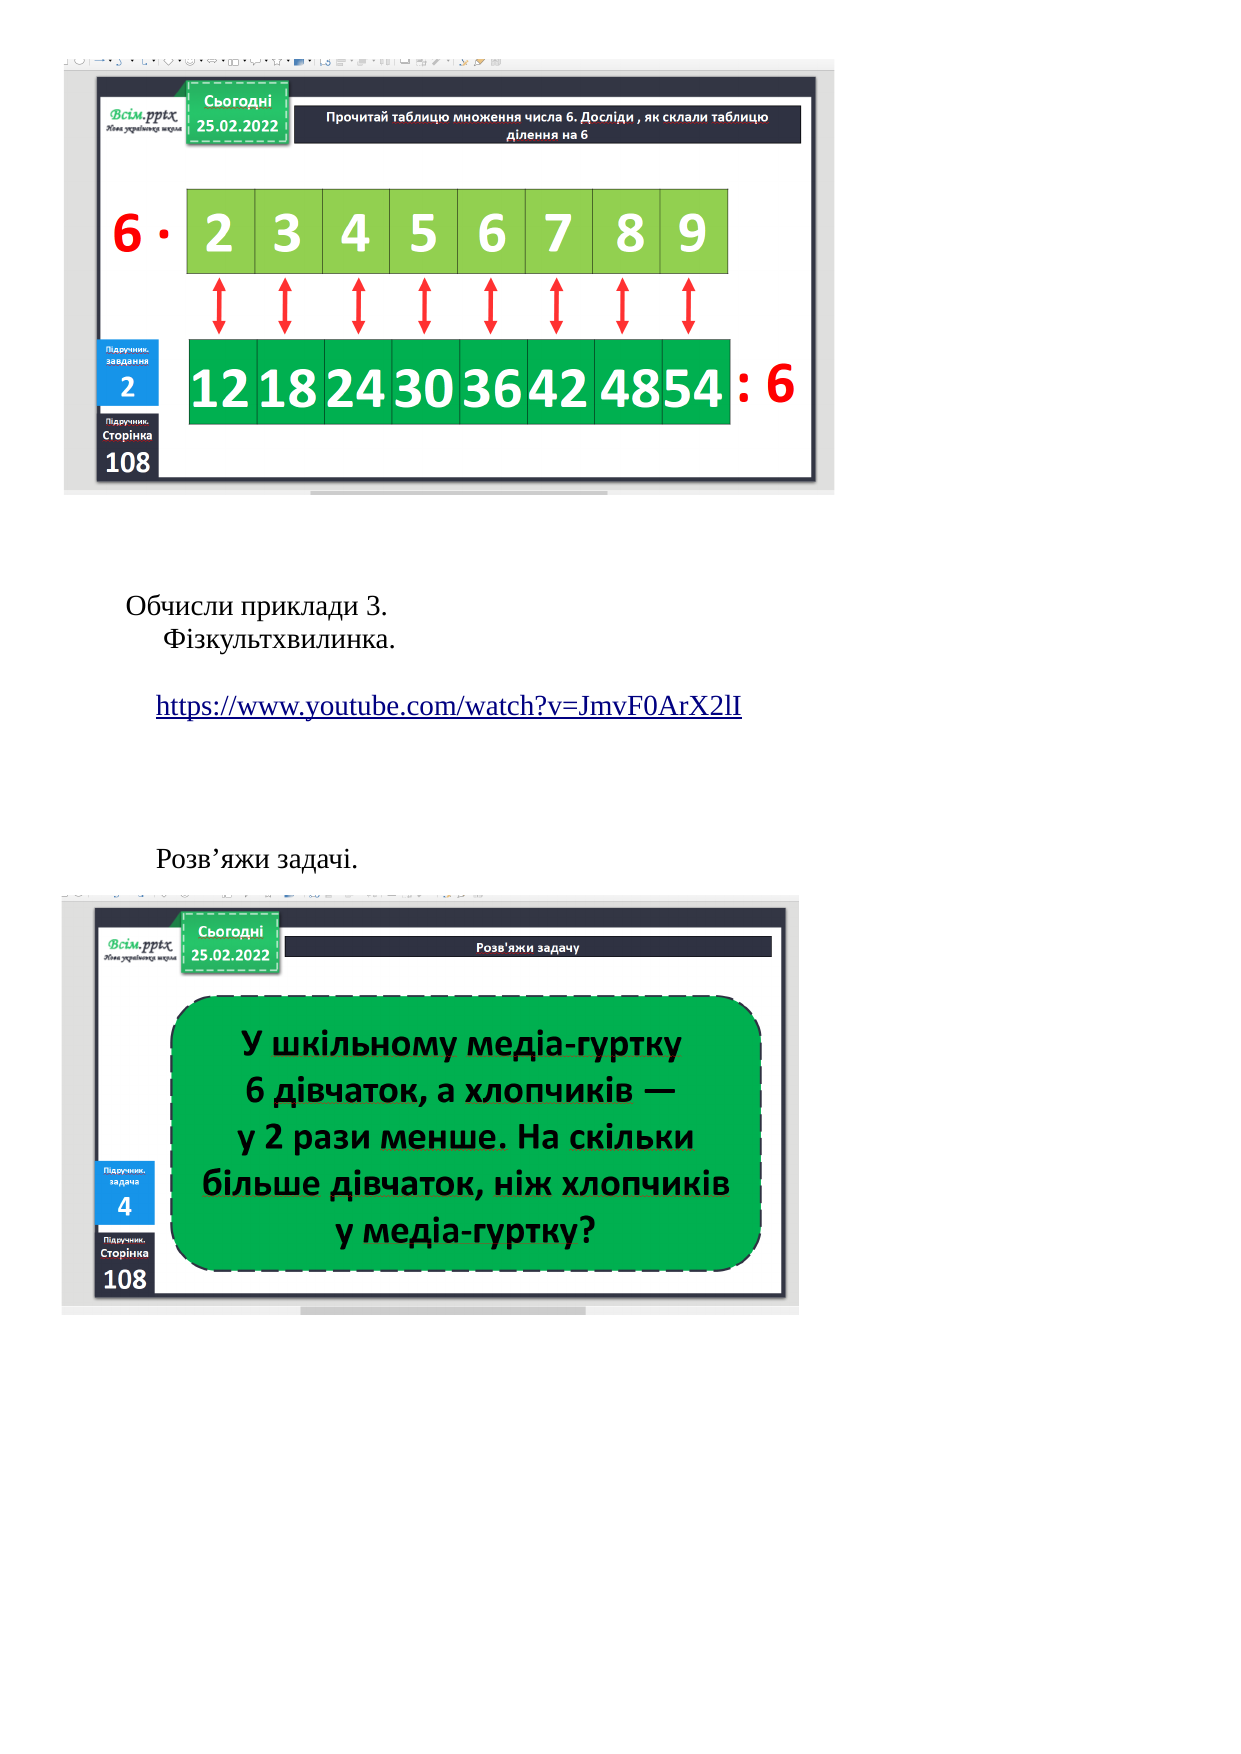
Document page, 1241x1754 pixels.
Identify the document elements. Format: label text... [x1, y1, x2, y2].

text https://www.youtube.com/watch?v=JmvF0ArX2lI [118, 688, 1122, 722]
text Розв’яжи задачі. [156, 841, 1122, 875]
text Фізкультхвилинка. [118, 621, 1122, 655]
text Обчисли приклади 3. [118, 588, 1122, 621]
picture [61, 895, 799, 1315]
picture [63, 59, 835, 495]
